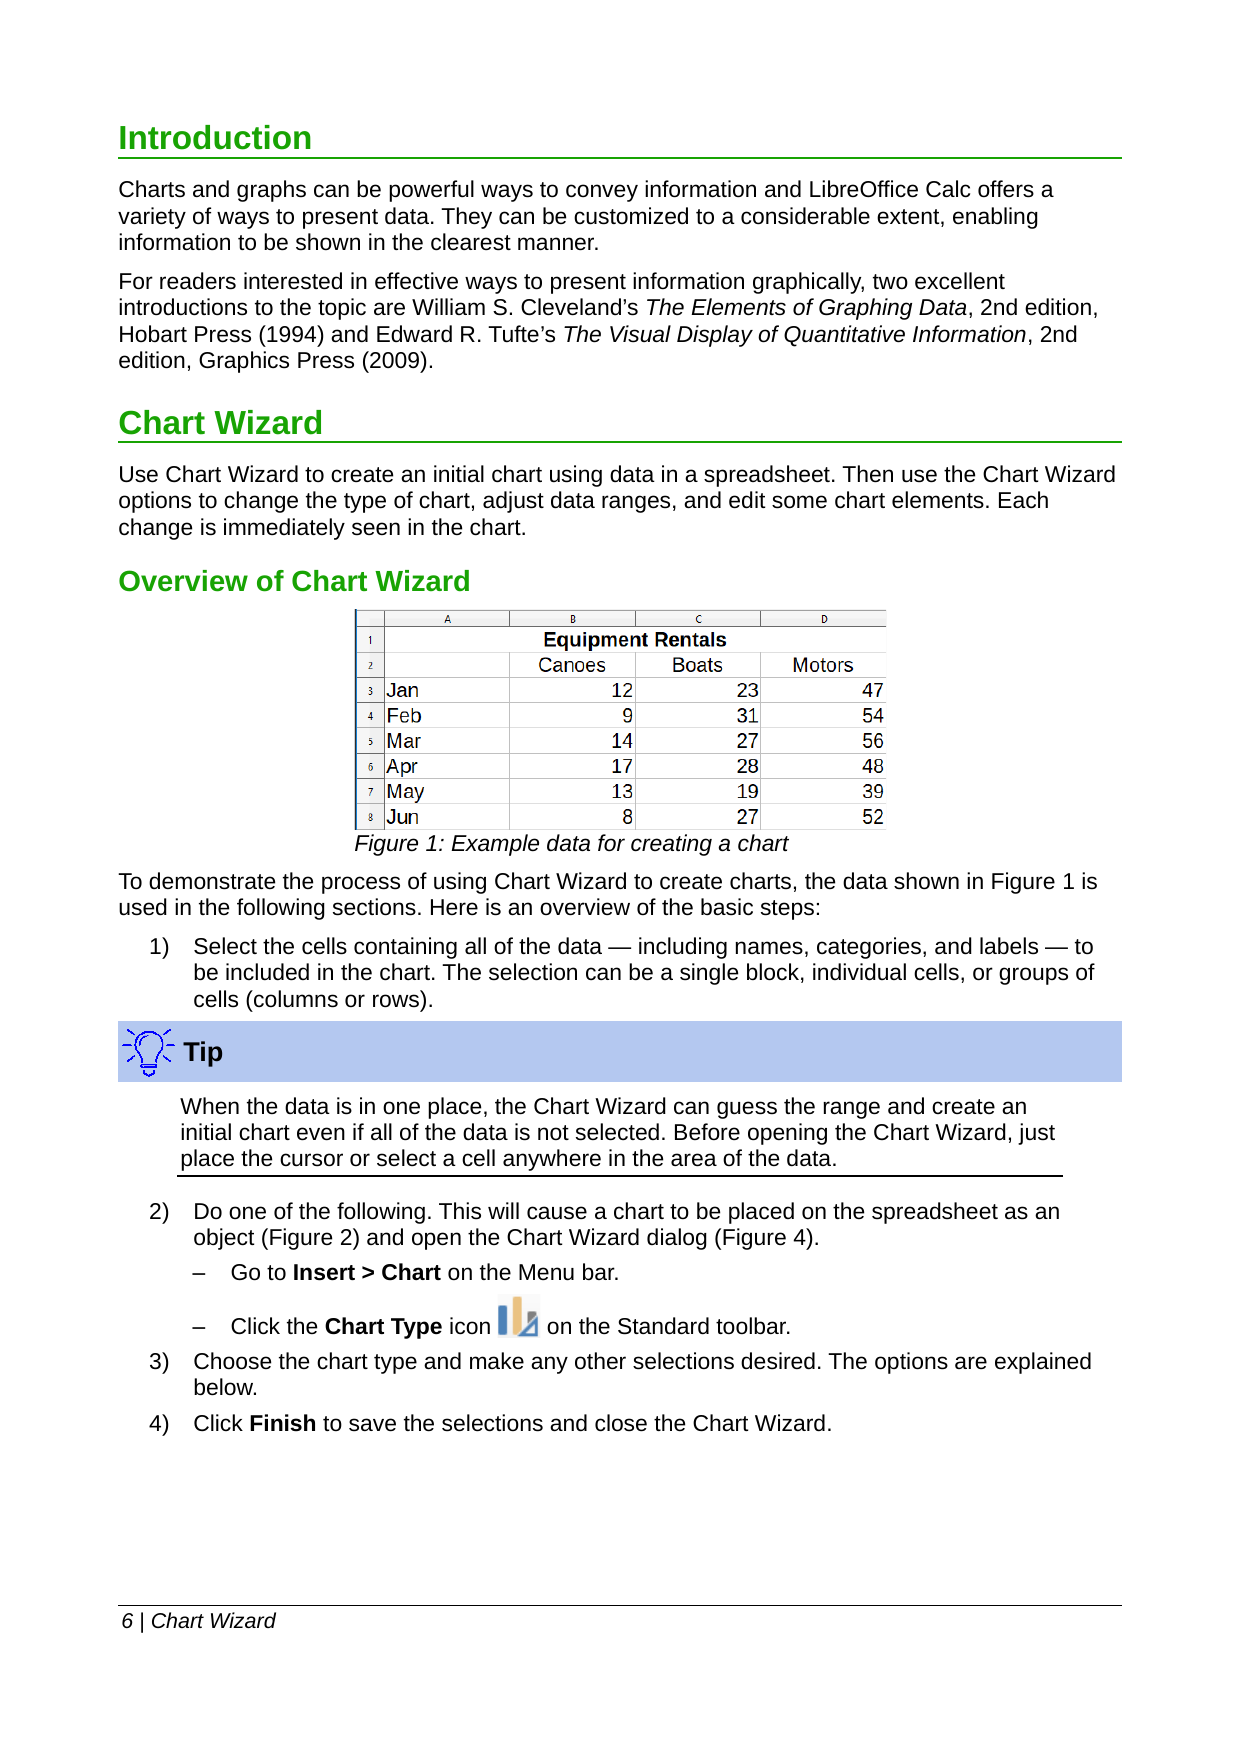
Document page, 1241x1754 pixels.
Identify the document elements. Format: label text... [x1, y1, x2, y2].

subtitle Overview of Chart Wizard [118, 564, 1122, 597]
picture [354, 609, 887, 830]
text When the data is in one place, the Chart Wizard can guess the range and create an initial chart even if all of the data is not selected. Before opening the Chart Wizard, just place the cursor or select a cell anywhere in the area of the data. [177, 1089, 1063, 1175]
list Click the Chart Type icon on the Standard toolbar. [192, 1294, 1122, 1339]
text Charts and graphs can be powerful ways to convey information and LibreOffice Calc offers a variety of ways to present data. They can be customized to a considerable extent, enabling information to be shown in the clearest manner. [118, 176, 1122, 255]
list Select the cells containing all of the data — including names, categories, and labels — to be included in the chart. The selection can be a single block, individual cells, or groups of cells (columns or rows). [169, 933, 1122, 1012]
list Go to Insert > Chart on the Menu bar. [192, 1259, 1122, 1286]
list Choose the chart type and make any other selections desired. The options are explained below. [169, 1348, 1122, 1401]
picture [497, 1294, 541, 1338]
subtitle Tip [118, 1021, 1122, 1082]
text Use Chart Wizard to create an initial chart using data in a spreadsheet. Then use the Chart Wizard options to change the type of chart, adjust data ranges, and edit some chart elements. Each change is immediately seen in the chart. [118, 461, 1122, 540]
text Figure 1: Example data for creating a chart [354, 830, 886, 856]
subtitle Introduction [118, 118, 1122, 157]
list Do one of the following. This will cause a chart to be placed on the spreadsheet as an object (Figure 2) and open the Chart Wizard dialog (Figure 4). [169, 1198, 1122, 1251]
list Click Finish to save the selections and close the Chart Wizard. [169, 1409, 1122, 1436]
text To demonstrate the process of using Chart Wizard to create charts, the data shown in Figure 1 is used in the following sections. Here is an overview of the basic steps: [118, 868, 1122, 921]
subtitle Chart Wizard [118, 403, 1122, 441]
text For readers interested in effective ways to present information graphically, two excellent introductions to the topic are William S. Cleveland’s The Elements of Graphing Data, 2nd edition, Hobart Press (1994) and Edward R. Tufte’s The Visual Display of Quantitative Information, 2nd edition, Graphics Press (2009). [118, 268, 1122, 373]
picture [119, 1021, 179, 1081]
